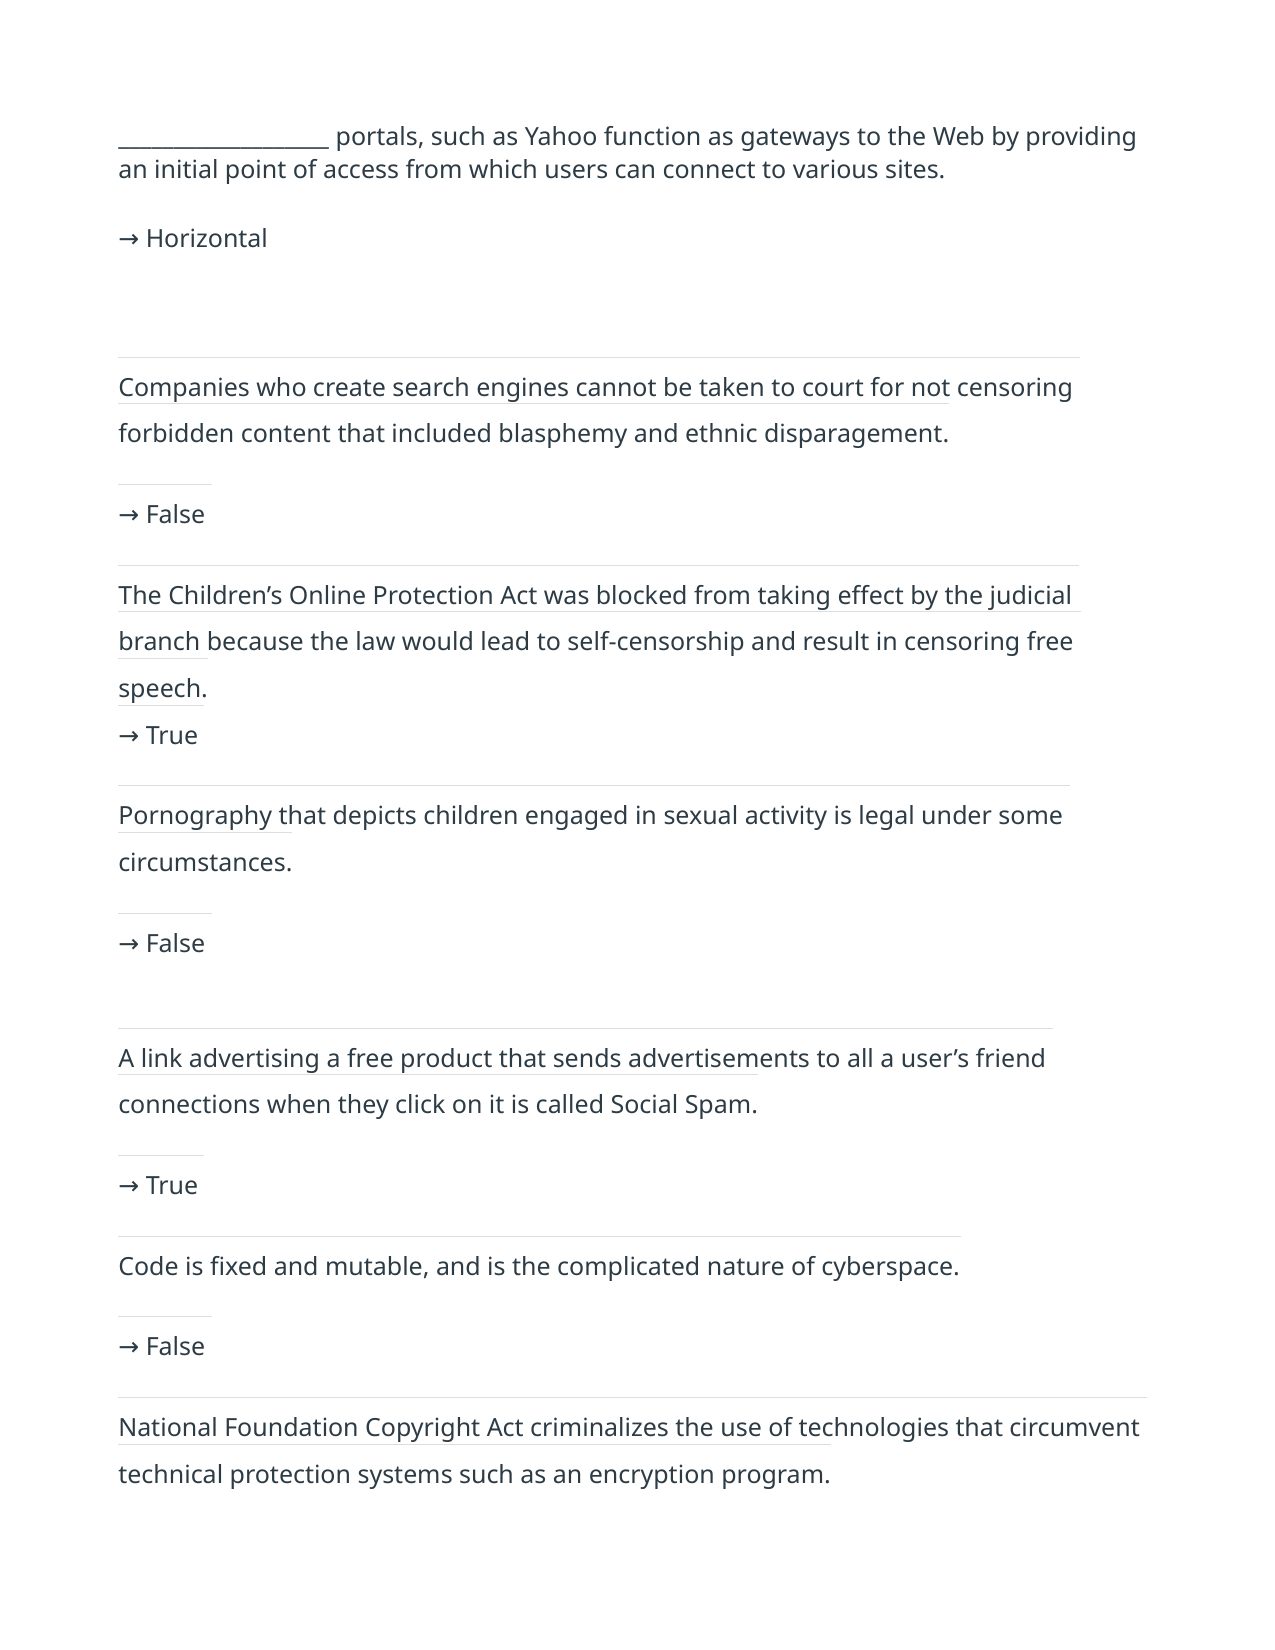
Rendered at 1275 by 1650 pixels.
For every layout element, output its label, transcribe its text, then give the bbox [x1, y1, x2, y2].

text → False [118, 1316, 1157, 1363]
text Pornography that depicts children engaged in sexual activity is legal under some circumstances. [118, 785, 1157, 879]
text → Horizontal [118, 220, 1157, 254]
text → False [118, 484, 1157, 531]
text A link advertising a free product that sends advertisements to all a user’s friend connections when they click on it is called Social Spam. [118, 1028, 1157, 1121]
text Code is fixed and mutable, and is the complicated nature of cyberspace. [118, 1236, 1157, 1282]
text Companies who create search engines cannot be taken to court for not censoring forbidden content that included blasphemy and ethnic disparagement. [118, 357, 1157, 450]
text National Foundation Copyright Act criminalizes the use of technologies that circumvent technical protection systems such as an encryption program. [118, 1397, 1157, 1491]
text → False [118, 913, 1157, 959]
text The Children’s Online Protection Act was blocked from taking effect by the judicial branch because the law would lead to self-censorship and result in censoring free speech. [118, 565, 1157, 705]
text → True [118, 705, 1157, 751]
text ___________________ portals, such as Yahoo function as gateways to the Web by providing an initial point of access from which users can connect to various sites. [118, 118, 1157, 186]
text → True [118, 1155, 1157, 1202]
